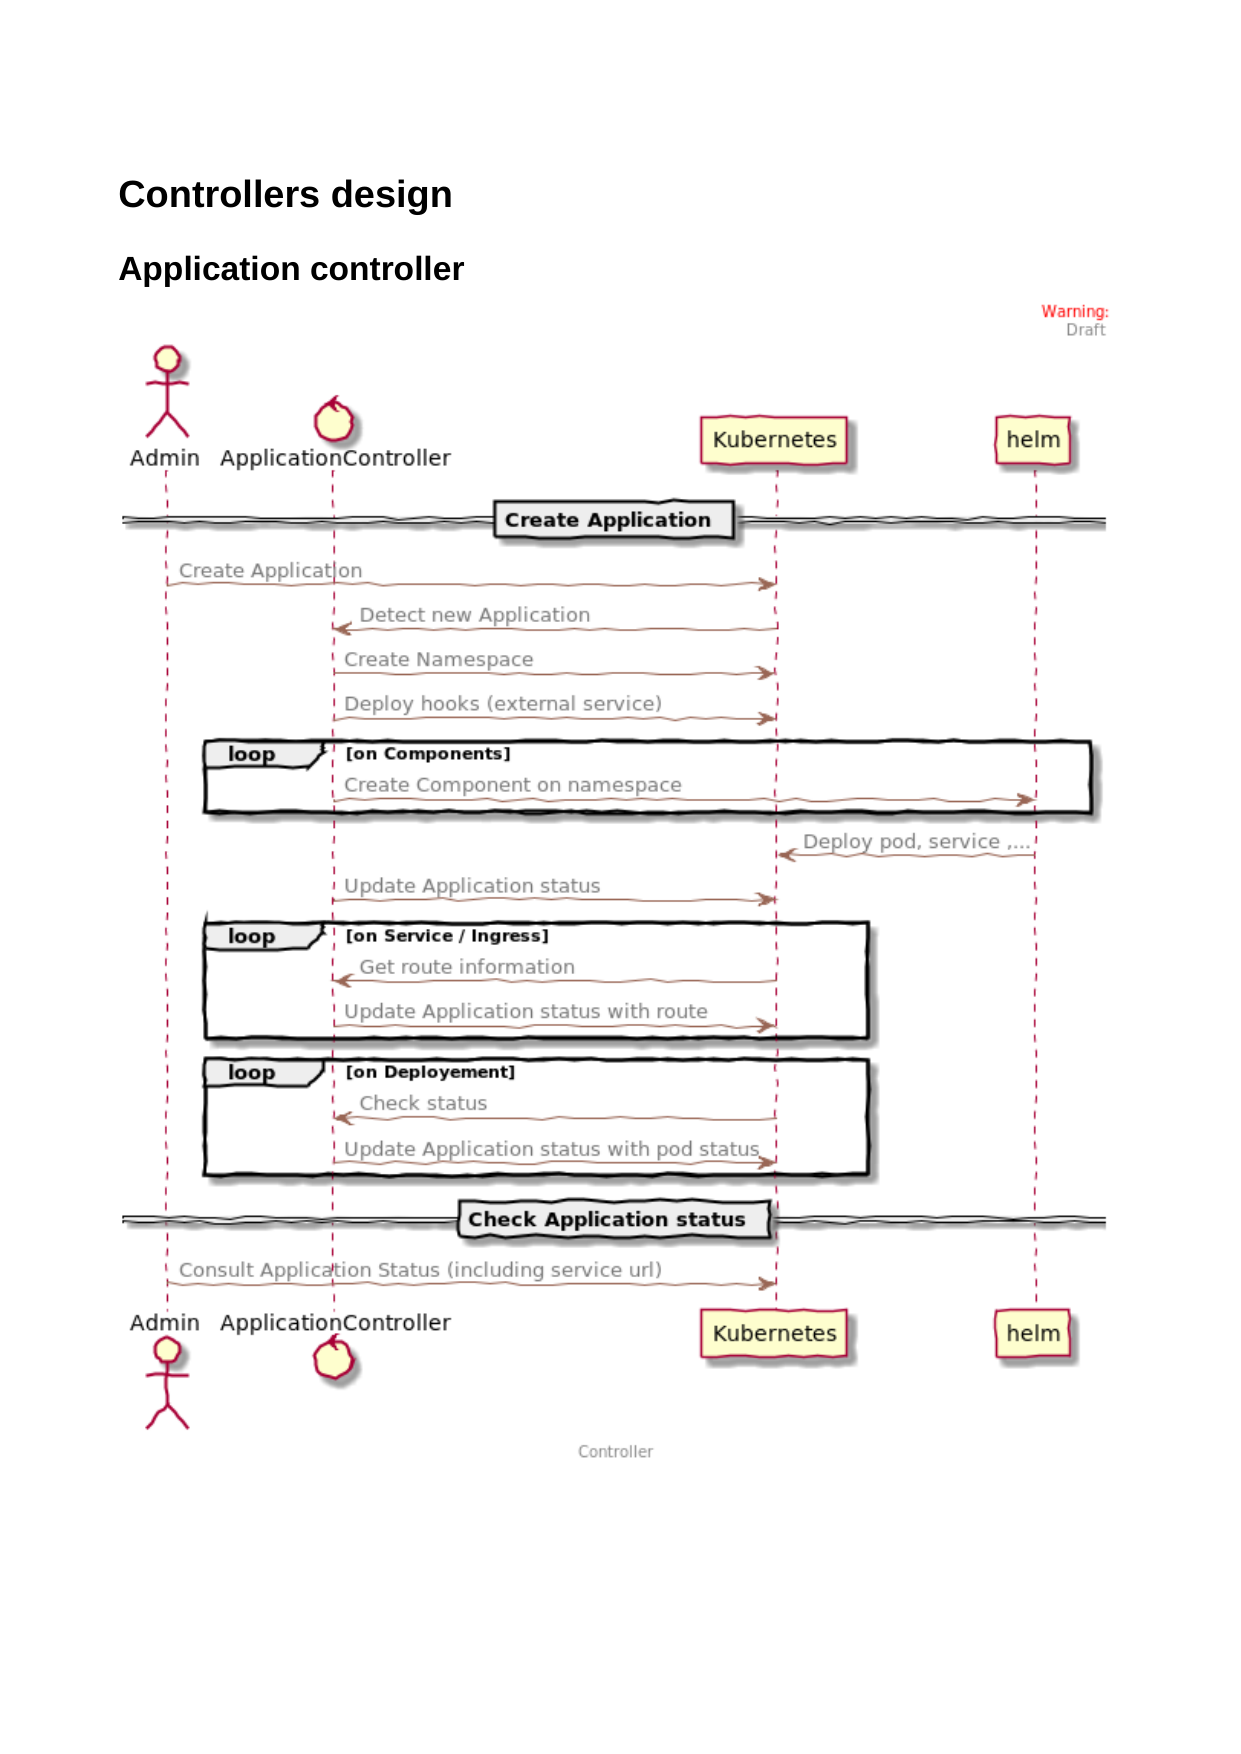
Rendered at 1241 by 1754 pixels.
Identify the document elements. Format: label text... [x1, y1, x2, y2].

subtitle Controllers design [118, 172, 1122, 216]
picture [118, 300, 1123, 1476]
subtitle Application controller [118, 249, 1122, 287]
